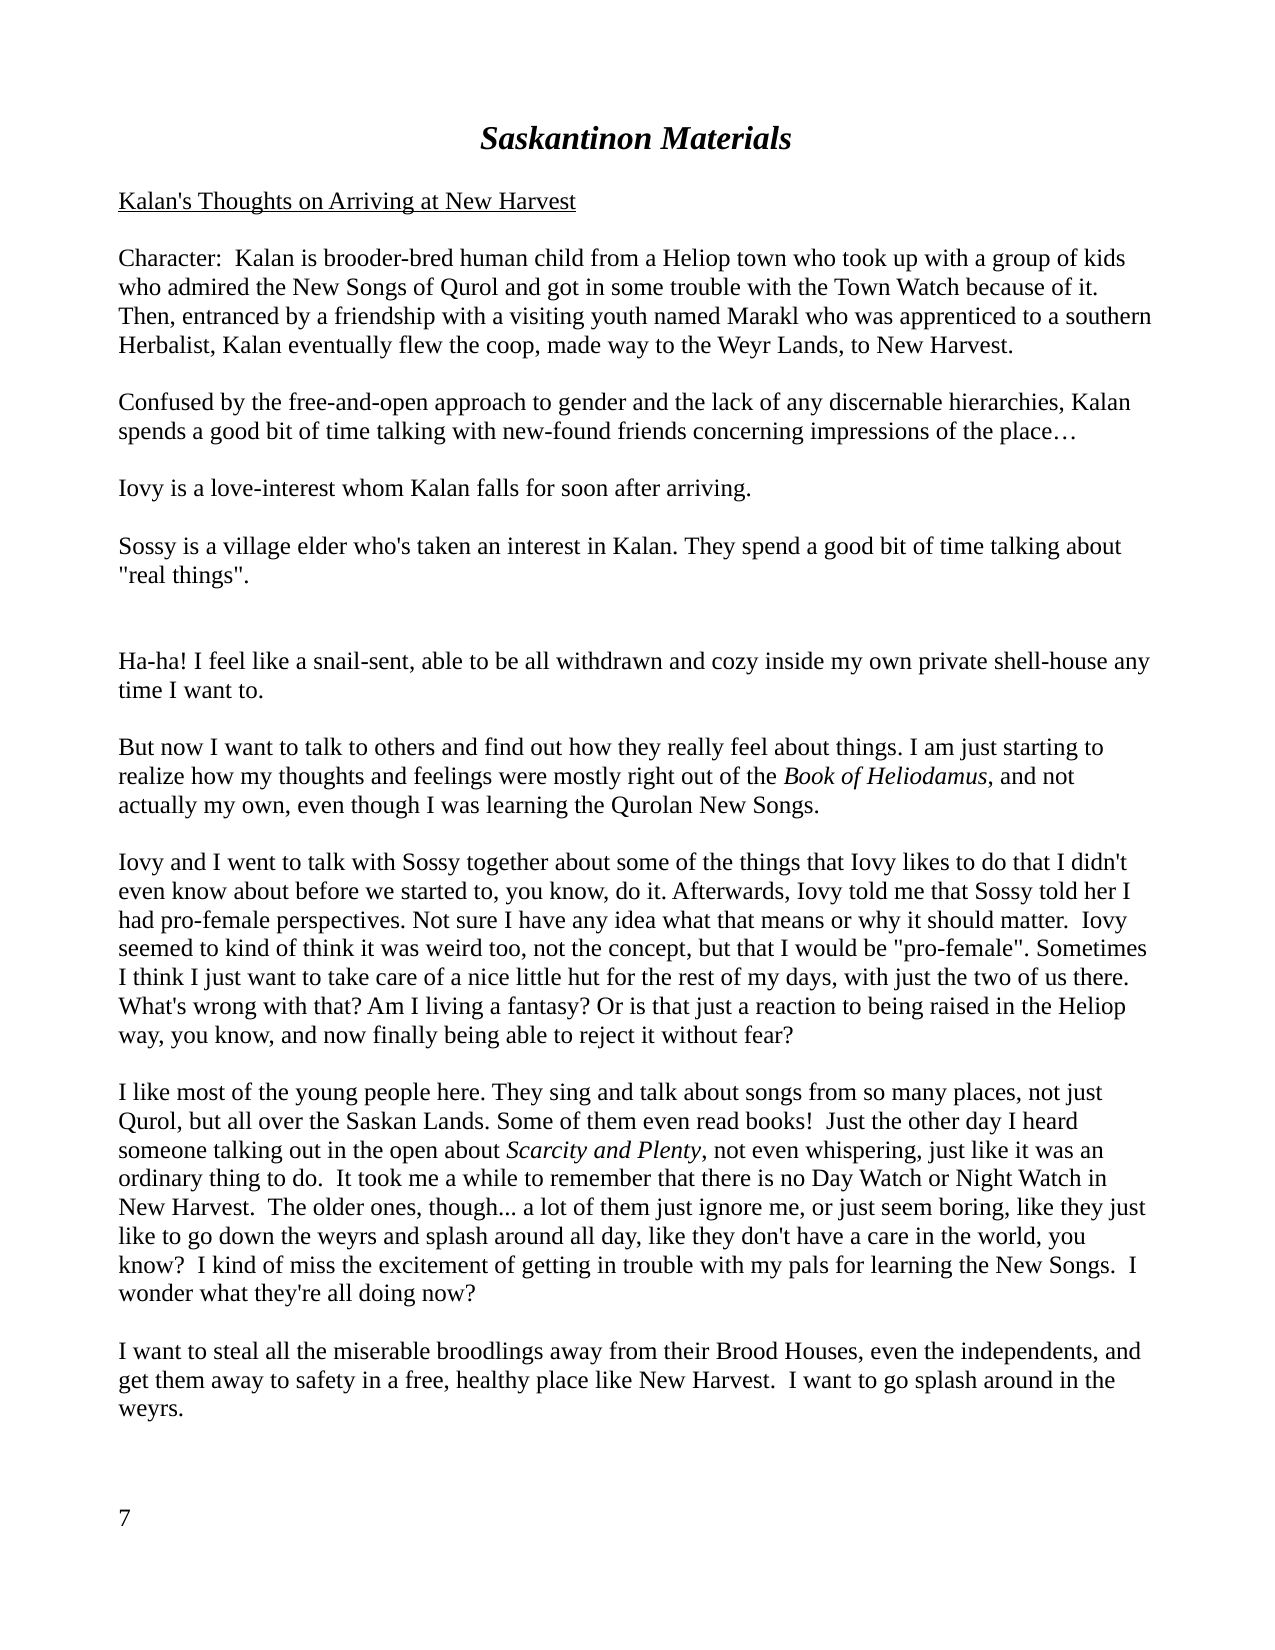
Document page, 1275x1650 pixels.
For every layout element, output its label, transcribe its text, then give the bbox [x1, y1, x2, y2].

text I want to steal all the miserable broodlings away from their Brood Houses, even the independents, and get them away to safety in a free, healthy place like New Harvest. I want to go splash around in the weyrs. [118, 1336, 1157, 1422]
text But now I want to talk to others and find out how they really feel about things. I am just starting to realize how my thoughts and feelings were mostly right out of the Book of Heliodamus, and not actually my own, even though I was learning the Qurolan New Songs. [118, 732, 1157, 818]
text Kalan's Thoughts on Arriving at New Harvest [118, 186, 1157, 215]
text Confused by the free-and-open approach to gender and the lack of any discernable hierarchies, Kalan spends a good bit of time talking with new-found friends concerning impressions of the place… [118, 387, 1157, 445]
text Iovy is a love-interest whom Kalan falls for soon after arriving. [118, 473, 1157, 502]
text Character: Kalan is brooder-bred human child from a Heliop town who took up with a group of kids who admired the New Songs of Qurol and got in some trouble with the Town Watch because of it. Then, entranced by a friendship with a visiting youth named Marakl who was apprenticed to a southern Herbalist, Kalan eventually flew the coop, made way to the Weyr Lands, to New Harvest. [118, 243, 1157, 358]
text I like most of the young people here. They sing and talk about songs from so many places, not just Qurol, but all over the Saskan Lands. Some of them even read books! Just the other day I heard someone talking out in the open about Scarcity and Plenty, not even whispering, just like it was an ordinary thing to do. It took me a while to remember that there is no Day Watch or Night Watch in New Harvest. The older ones, though... a lot of them just ignore me, or just seem boring, like they just like to go down the weyrs and splash around all day, like they don't have a care in the world, you know? I kind of miss the excitement of getting in trouble with my pals for learning the New Songs. I wonder what they're all doing now? [118, 1077, 1157, 1307]
text Sossy is a village elder who's taken an interest in Kalan. They spend a good bit of time talking about "real things". [118, 531, 1157, 588]
text Ha-ha! I feel like a snail-sent, able to be all withdrawn and cozy inside my own private shell-house any time I want to. [118, 646, 1157, 703]
text Iovy and I went to talk with Sossy together about some of the things that Iovy likes to do that I didn't even know about before we started to, you know, do it. Afterwards, Iovy told me that Sossy told her I had pro-female perspectives. Not sure I have any idea what that means or why it should matter. Iovy seemed to kind of think it was weird too, not the concept, but that I would be "pro-female". Sometimes I think I just want to take care of a nice little hut for the rest of my days, with just the two of us there. What's wrong with that? Am I living a fantasy? Or is that just a reaction to being raised in the Heliop way, you know, and now finally being able to reject it without fear? [118, 847, 1157, 1048]
